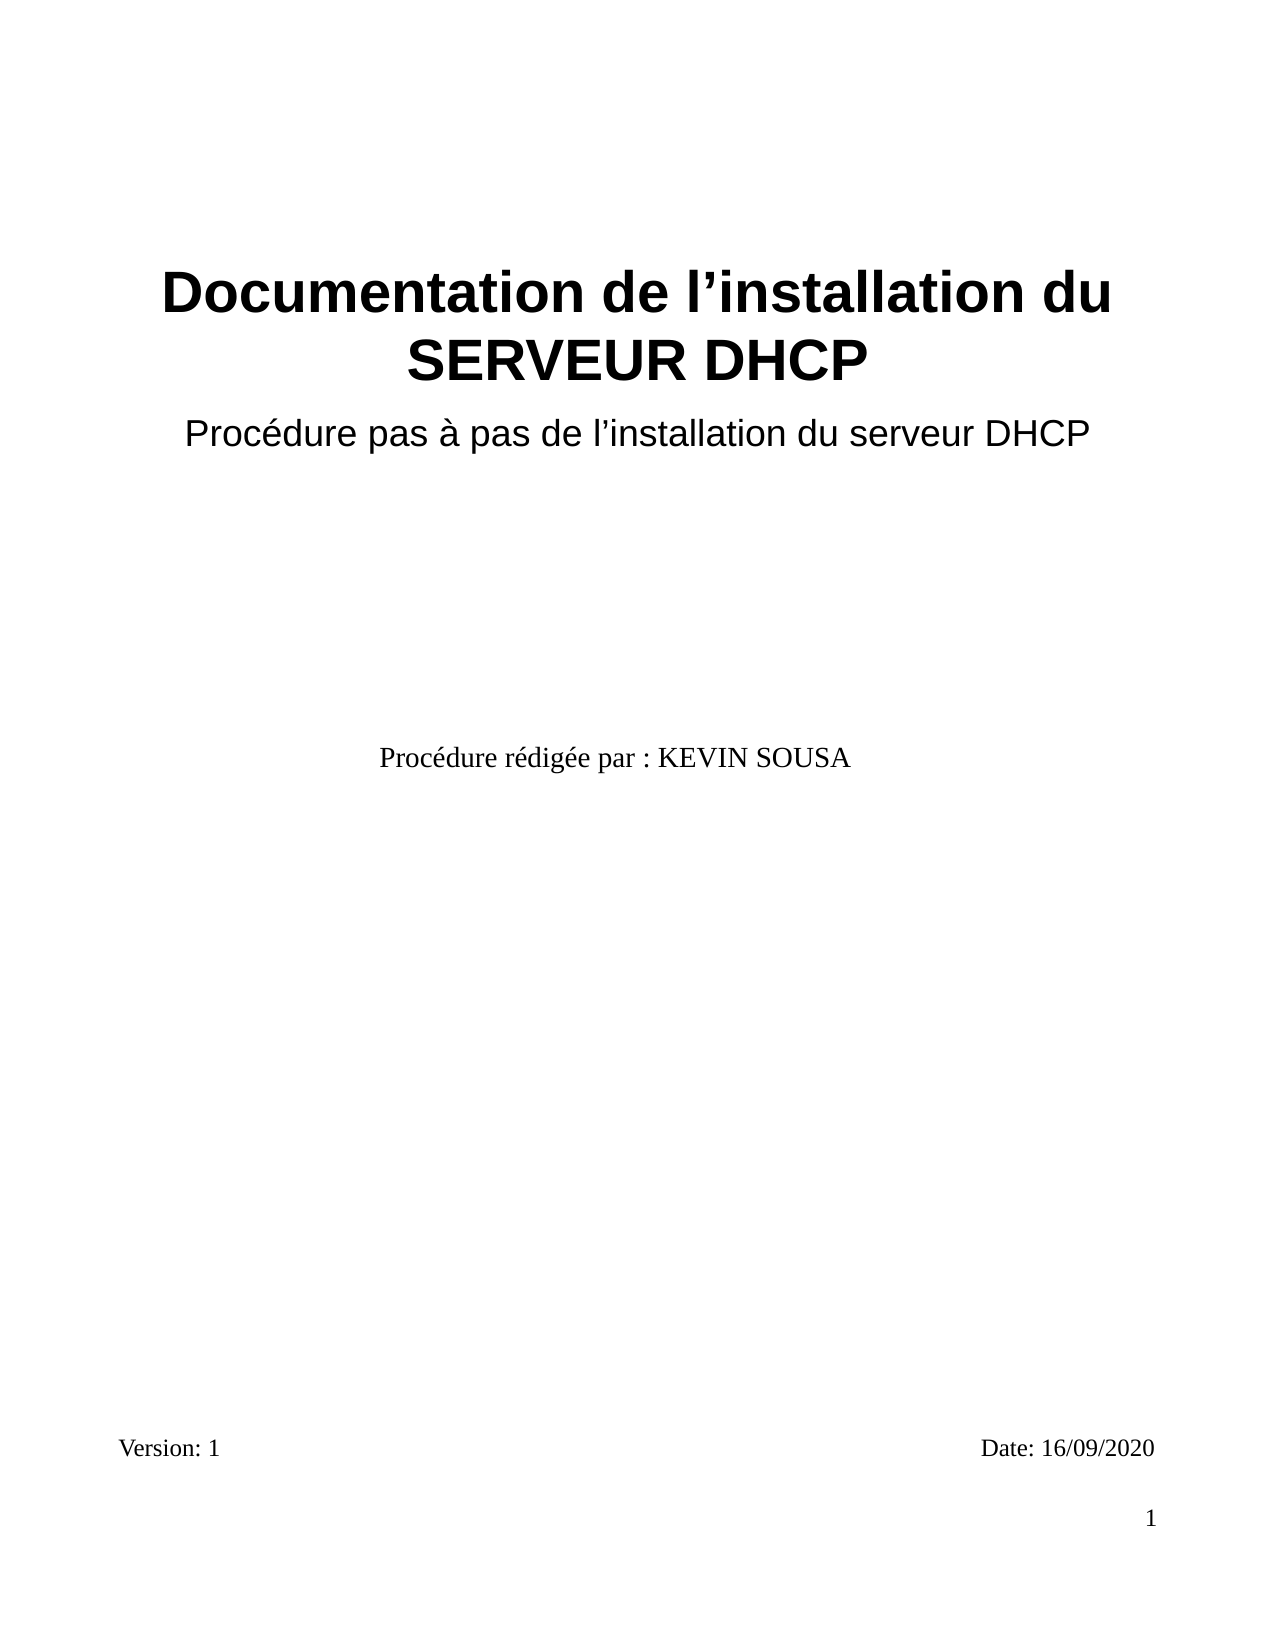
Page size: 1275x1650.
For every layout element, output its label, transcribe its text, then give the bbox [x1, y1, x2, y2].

text Version: 1 Date: 16/09/2020 [118, 1433, 1157, 1462]
text Procédure rédigée par : KEVIN SOUSA [118, 741, 1157, 774]
text Procédure pas à pas de l’installation du serveur DHCP [118, 411, 1157, 454]
text Documentation de l’installation du SERVEUR DHCP [118, 258, 1157, 392]
